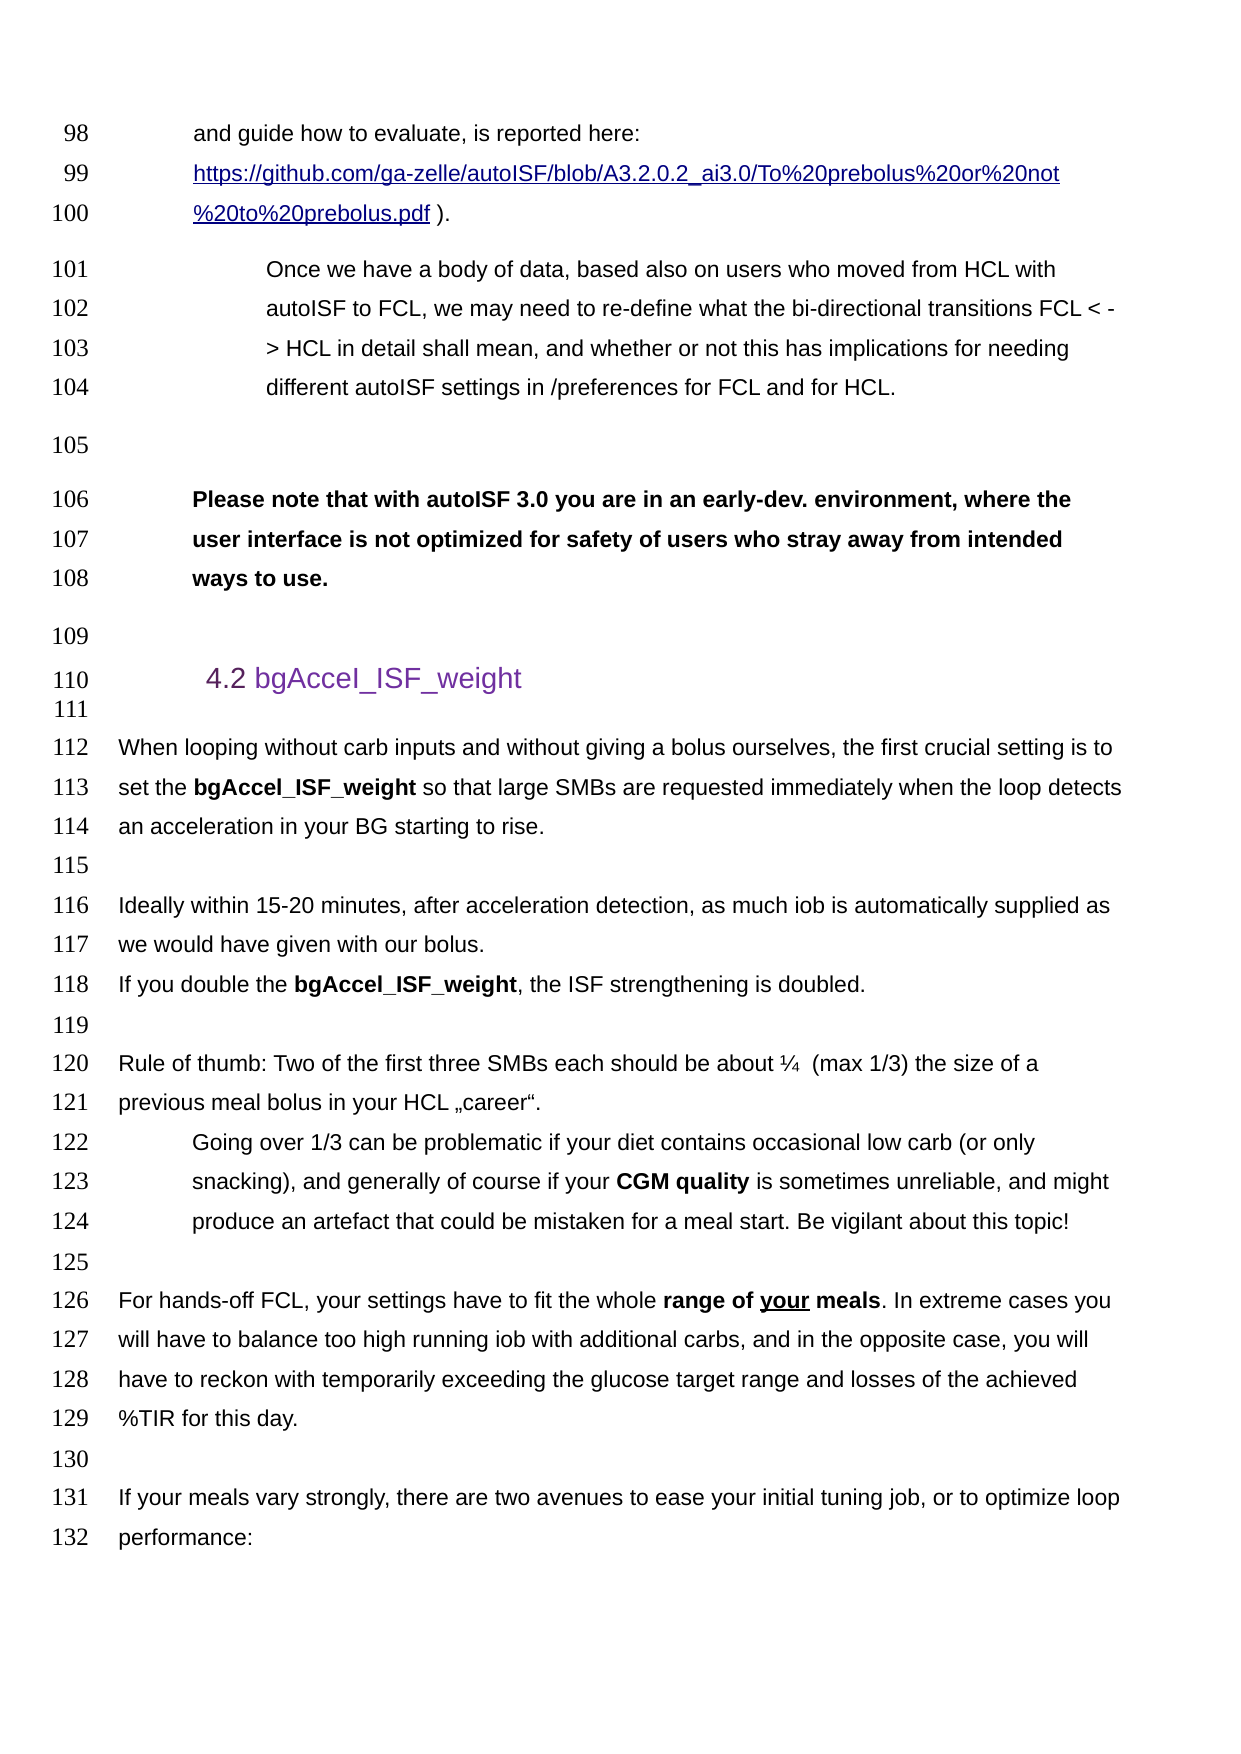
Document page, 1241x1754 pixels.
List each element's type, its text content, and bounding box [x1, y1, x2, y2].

text When looping without carb inputs and without giving a bolus ourselves, the first crucial setting is to set the bgAccel_ISF_weight so that large SMBs are requested immediately when the loop detects an acceleration in your BG starting to rise. [118, 734, 1122, 839]
text 4.2 bgAcceI_ISF_weight [156, 661, 1122, 694]
text For hands-off FCL, your settings have to fit the whole range of your meals. In extreme cases you will have to balance too high running iob with additional carbs, and in the opposite case, you will have to reckon with temporarily exceeding the glucose target range and losses of the achieved %TIR for this day. [118, 1287, 1122, 1431]
text Going over 1/3 can be problematic if your diet contains occasional low carb (or only snacking), and generally of course if your CGM quality is sometimes unreliable, and might produce an artefact that could be mistaken for a meal start. Be vigilant about this topic! [192, 1129, 1122, 1234]
text If your meals vary strongly, there are two avenues to ease your initial tuning job, or to optimize loop performance: [118, 1484, 1122, 1550]
list Please note that with autoISF 3.0 you are in an early-dev. environment, where the user interface is not optimized for safety of users who stray away from intended ways to use. [192, 486, 1122, 592]
text Rule of thumb: Two of the first three SMBs each should be about ¼ (max 1/3) the size of a previous meal bolus in your HCL „career“. [118, 1050, 1122, 1116]
text Ideally within 15-20 minutes, after acceleration detection, as much iob is automatically supplied as we would have given with our bolus. [118, 892, 1122, 958]
list Once we have a body of data, based also on users who moved from HCL with autoISF to FCL, we may need to re-define what the bi-directional transitions FCL < - > HCL in detail shall mean, and whether or not this has implications for needing different autoISF settings in /preferences for FCL and for HCL. [266, 256, 1122, 400]
list and guide how to evaluate, is reported here: https://github.com/ga-zelle/autoISF/blob/A3.2.0.2_ai3.0/To%20prebolus%20or%20not%20to%20prebolus.pdf ). [156, 118, 1122, 226]
text If you double the bgAccel_ISF_weight, the ISF strengthening is doubled. [118, 971, 1122, 997]
